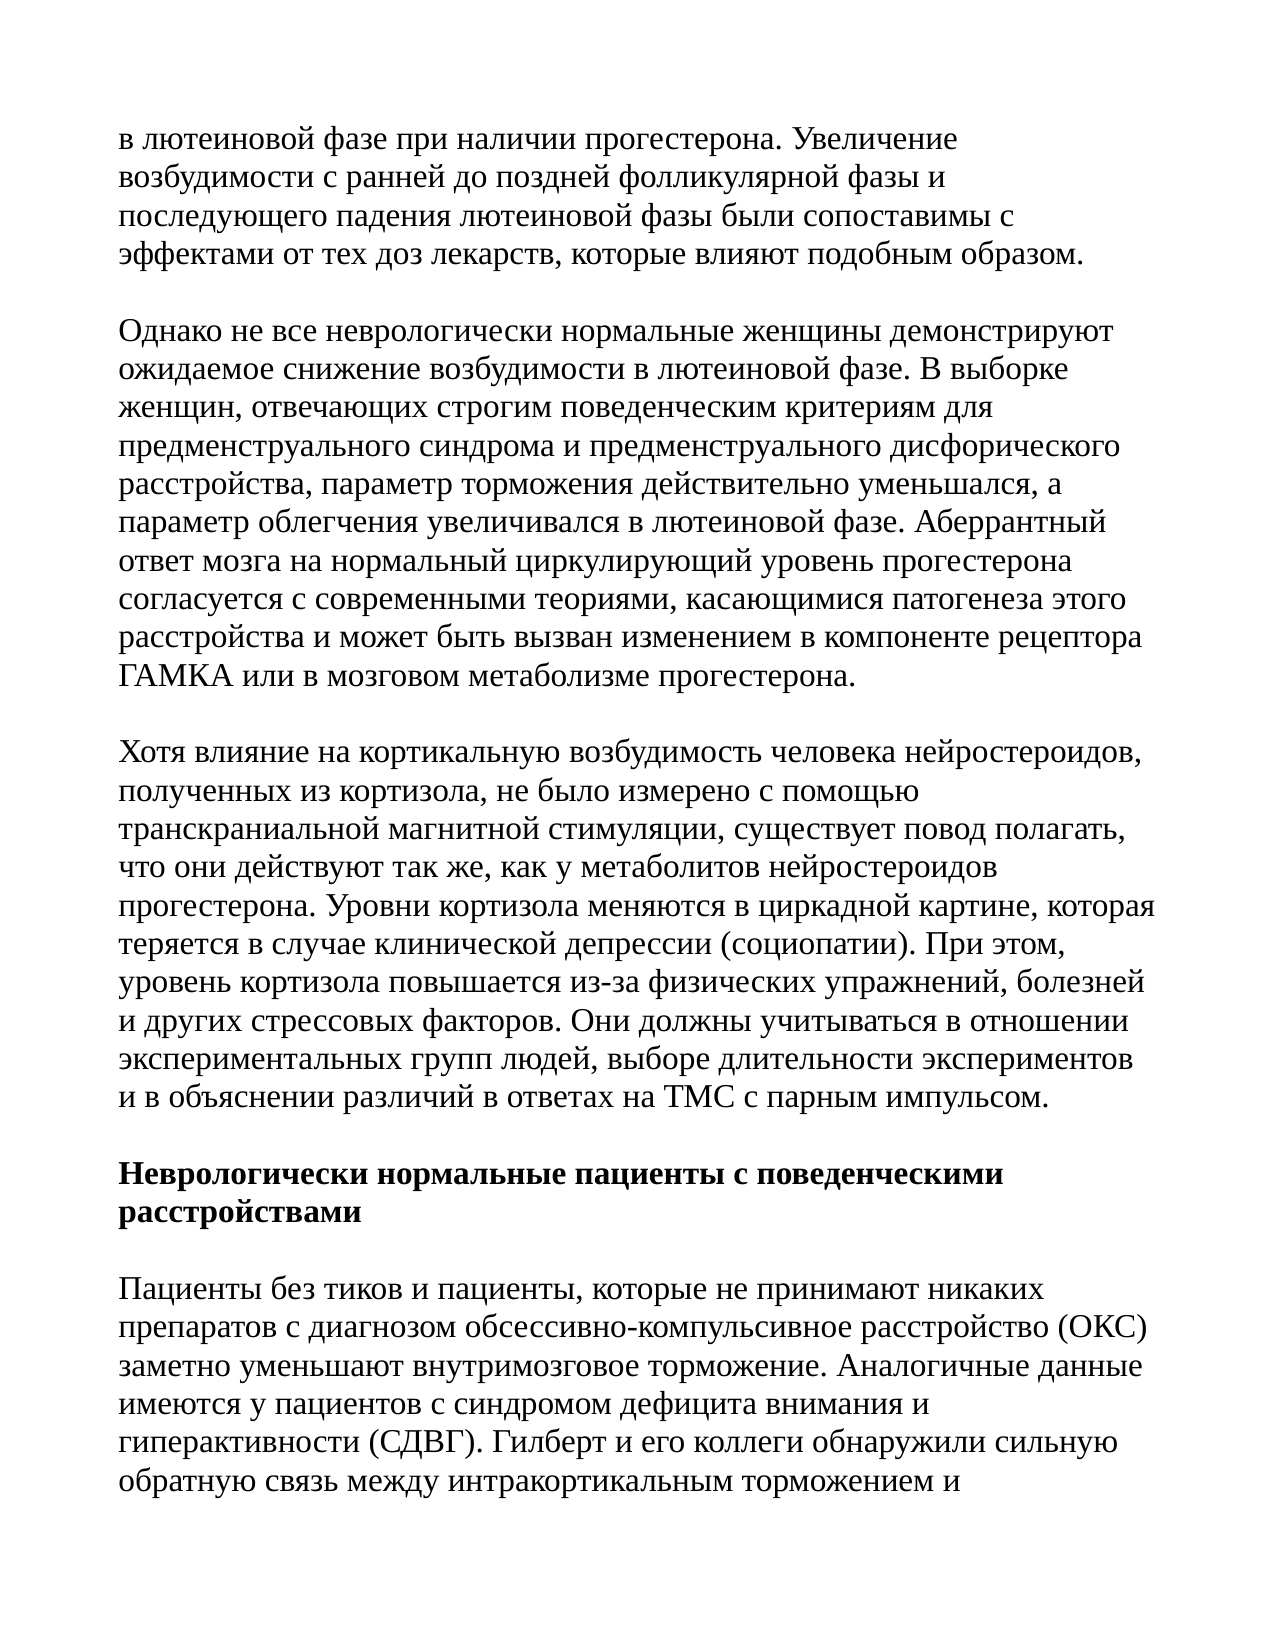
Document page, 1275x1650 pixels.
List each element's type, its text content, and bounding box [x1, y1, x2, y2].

text Пациенты без тиков и пациенты, которые не принимают никаких препаратов с диагнозом обсессивно-компульсивное расстройство (ОКС) заметно уменьшают внутримозговое торможение. Аналогичные данные имеются у пациентов с синдромом дефицита внимания и гиперактивности (СДВГ). Гилберт и его коллеги обнаружили сильную обратную связь между интракортикальным торможением и [118, 1268, 1157, 1498]
text в лютеиновой фазе при наличии прогестерона. Увеличение возбудимости с ранней до поздней фолликулярной фазы и последующего падения лютеиновой фазы были сопоставимы с эффектами от тех доз лекарств, которые влияют подобным образом. [118, 118, 1157, 271]
text Хотя влияние на кортикальную возбудимость человека нейростероидов, полученных из кортизола, не было измерено с помощью транскраниальной магнитной стимуляции, существует повод полагать, что они действуют так же, как у метаболитов нейростероидов прогестерона. Уровни кортизола меняются в циркадной картине, которая теряется в случае клинической депрессии (социопатии). При этом, уровень кортизола повышается из-за физических упражнений, болезней и других стрессовых факторов. Они должны учитываться в отношении экспериментальных групп людей, выборе длительности экспериментов и в объяснении различий в ответах на ТМС с парным импульсом. [118, 731, 1157, 1115]
text Неврологически нормальные пациенты с поведенческими расстройствами [118, 1153, 1157, 1230]
text Однако не все неврологически нормальные женщины демонстрируют ожидаемое снижение возбудимости в лютеиновой фазе. В выборке женщин, отвечающих строгим поведенческим критериям для предменструального синдрома и предменструального дисфорического расстройства, параметр торможения действительно уменьшался, а параметр облегчения увеличивался в лютеиновой фазе. Аберрантный ответ мозга на нормальный циркулирующий уровень прогестерона согласуется с современными теориями, касающимися патогенеза этого расстройства и может быть вызван изменением в компоненте рецептора ГАМКА или в мозговом метаболизме прогестерона. [118, 310, 1157, 693]
